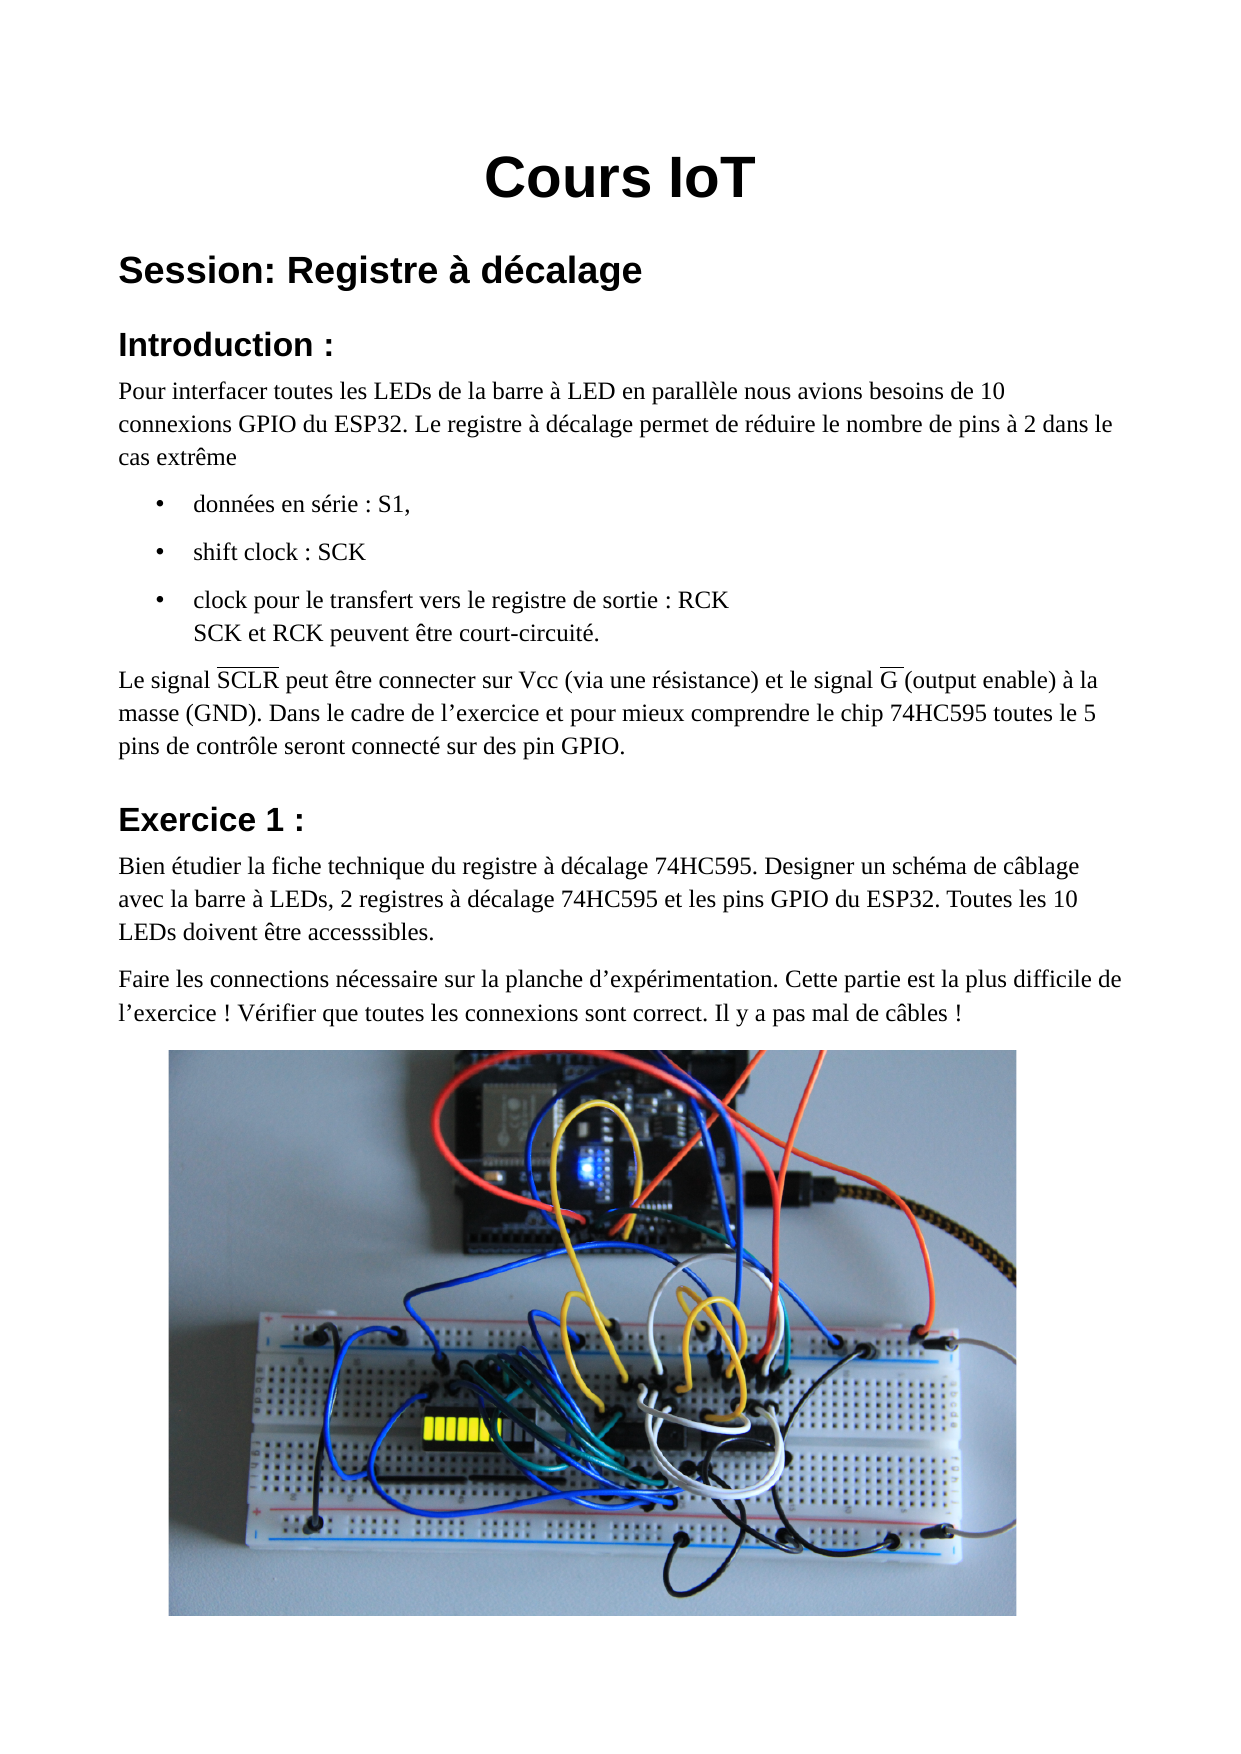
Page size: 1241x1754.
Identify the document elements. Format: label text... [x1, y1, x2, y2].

text Pour interfacer toutes les LEDs de la barre à LED en parallèle nous avions besoins de 10 connexions GPIO du ESP32. Le registre à décalage permet de réduire le nombre de pins à 2 dans le cas extrême [118, 376, 1122, 471]
subtitle Session: Registre à décalage [118, 248, 1122, 291]
list données en série : S1, [156, 489, 1122, 518]
text Le signal SCLR peut être connecter sur Vcc (via une résistance) et le signal G (output enable) à la masse (GND). Dans le cadre de l’exercice et pour mieux comprendre le chip 74HC595 toutes le 5 pins de contrôle seront connecté sur des pin GPIO. [118, 665, 1122, 760]
subtitle Exercice 1 : [118, 800, 1122, 838]
text Bien étudier la fiche technique du registre à décalage 74HC595. Designer un schéma de câblage avec la barre à LEDs, 2 registres à décalage 74HC595 et les pins GPIO du ESP32. Toutes les 10 LEDs doivent être accesssibles. [118, 851, 1122, 946]
list shift clock : SCK [156, 537, 1122, 566]
title Cours IoT [118, 143, 1122, 210]
list clock pour le transfert vers le registre de sortie : RCK SCK et RCK peuvent être court-circuité. [156, 585, 1122, 646]
subtitle Introduction : [118, 325, 1122, 363]
text Faire les connections nécessaire sur la planche d’expérimentation. Cette partie est la plus difficile de l’exercice ! Vérifier que toutes les connexions sont correct. Il y a pas mal de câbles ! [118, 964, 1122, 1026]
picture [168, 1050, 1017, 1616]
